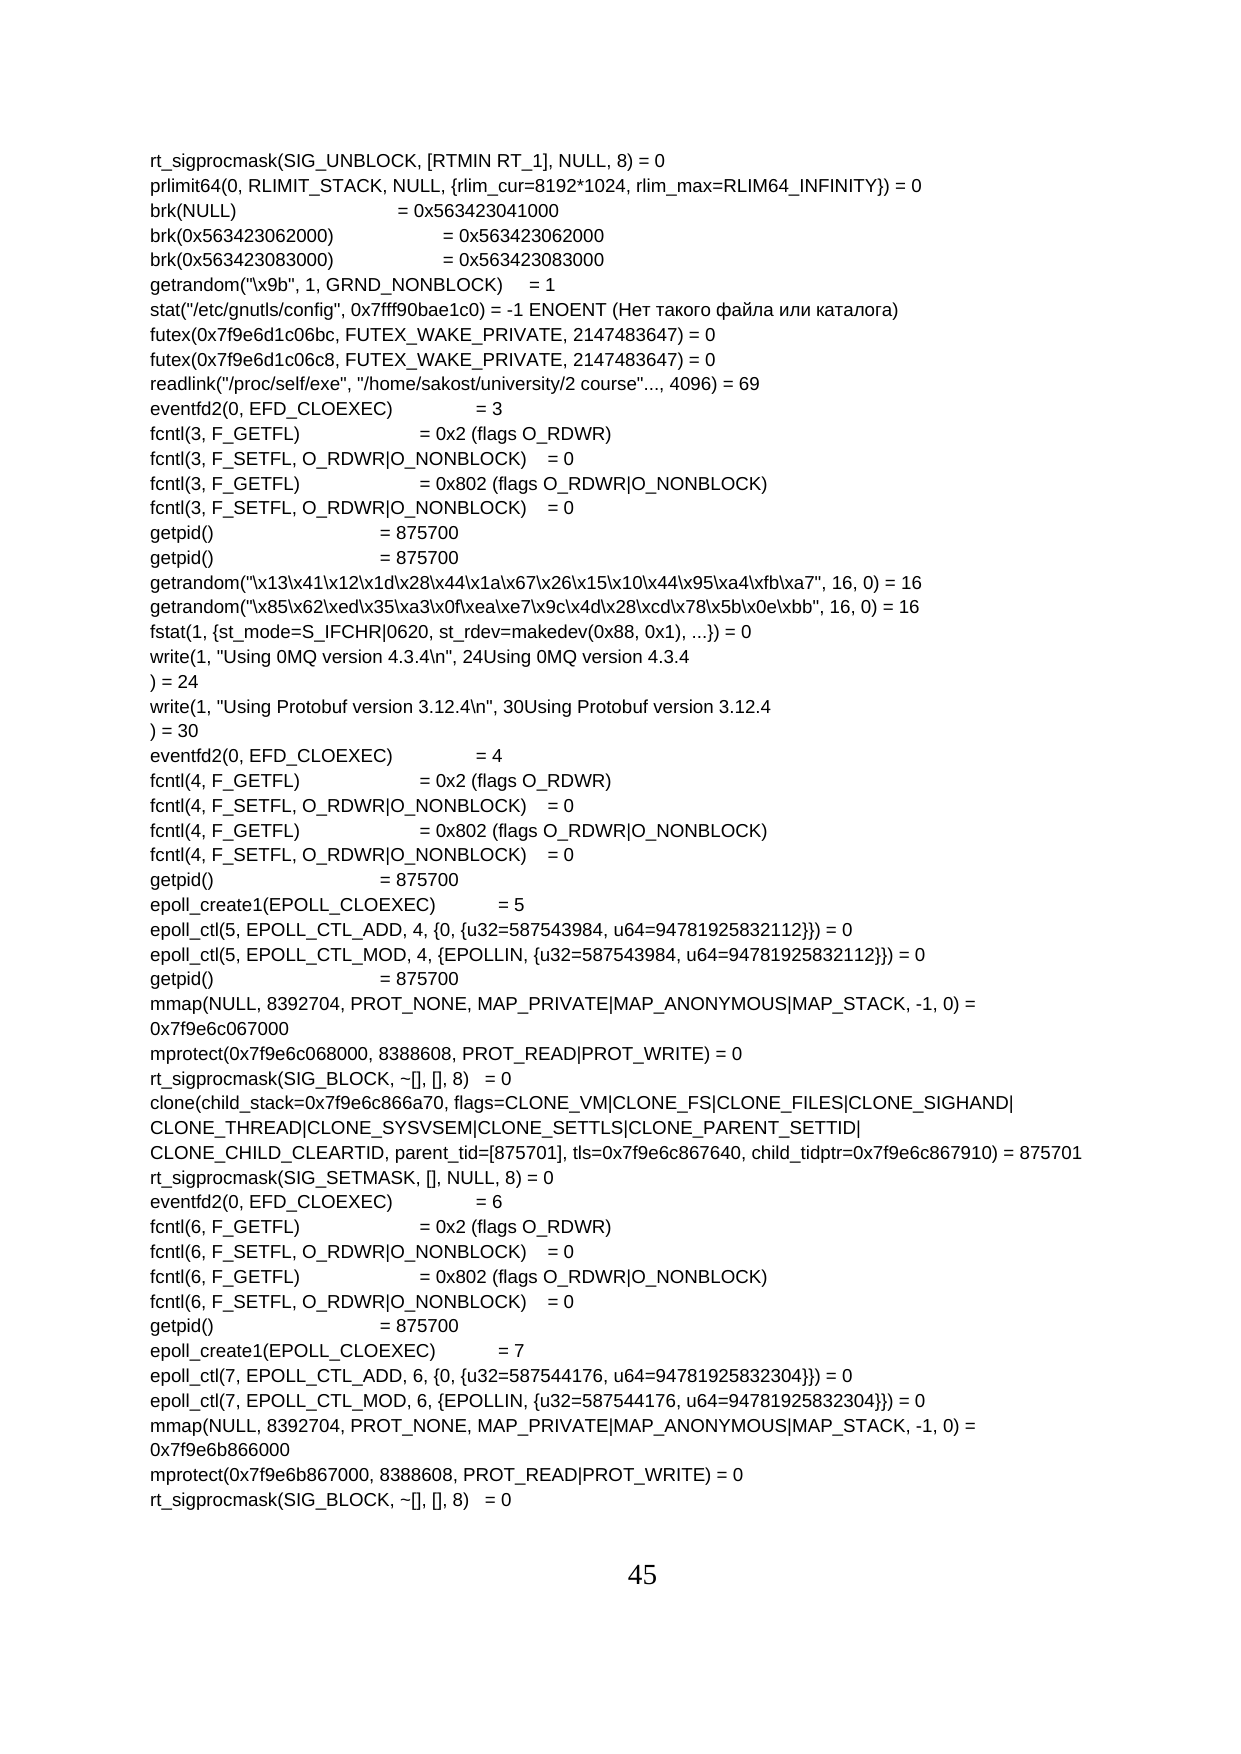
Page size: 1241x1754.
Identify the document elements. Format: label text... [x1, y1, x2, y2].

text brk(0x563423083000) = 0x563423083000 [150, 249, 1091, 271]
text fcntl(4, F_GETFL) = 0x802 (flags O_RDWR|O_NONBLOCK) [150, 819, 1091, 841]
text write(1, "Using Protobuf version 3.12.4\n", 30Using Protobuf version 3.12.4 [150, 695, 1091, 717]
text write(1, "Using 0MQ version 4.3.4\n", 24Using 0MQ version 4.3.4 [150, 646, 1091, 667]
text epoll_ctl(7, EPOLL_CTL_ADD, 6, {0, {u32=587544176, u64=94781925832304}}) = 0 [150, 1365, 1091, 1386]
text rt_sigprocmask(SIG_BLOCK, ~[], [], 8) = 0 [150, 1489, 1091, 1510]
text rt_sigprocmask(SIG_SETMASK, [], NULL, 8) = 0 [150, 1166, 1091, 1188]
text prlimit64(0, RLIMIT_STACK, NULL, {rlim_cur=8192*1024, rlim_max=RLIM64_INFINITY}) = 0 [150, 175, 1091, 196]
text epoll_create1(EPOLL_CLOEXEC) = 7 [150, 1340, 1091, 1362]
text epoll_ctl(7, EPOLL_CTL_MOD, 6, {EPOLLIN, {u32=587544176, u64=94781925832304}}) = 0 [150, 1389, 1091, 1411]
text mmap(NULL, 8392704, PROT_NONE, MAP_PRIVATE|MAP_ANONYMOUS|MAP_STACK, -1, 0) = 0x7f9e6c067000 [150, 993, 1091, 1039]
text readlink("/proc/self/exe", "/home/sakost/university/2 course"..., 4096) = 69 [150, 373, 1091, 395]
text getrandom("\x13\x41\x12\x1d\x28\x44\x1a\x67\x26\x15\x10\x44\x95\xa4\xfb\xa7", 16, 0) = 16 [150, 571, 1091, 593]
text fcntl(6, F_SETFL, O_RDWR|O_NONBLOCK) = 0 [150, 1290, 1091, 1312]
text mmap(NULL, 8392704, PROT_NONE, MAP_PRIVATE|MAP_ANONYMOUS|MAP_STACK, -1, 0) = 0x7f9e6b866000 [150, 1414, 1091, 1461]
text getpid() = 875700 [150, 968, 1091, 990]
text getpid() = 875700 [150, 1315, 1091, 1337]
text rt_sigprocmask(SIG_UNBLOCK, [RTMIN RT_1], NULL, 8) = 0 [150, 150, 1091, 172]
text getpid() = 875700 [150, 547, 1091, 568]
text futex(0x7f9e6d1c06c8, FUTEX_WAKE_PRIVATE, 2147483647) = 0 [150, 348, 1091, 370]
text fcntl(3, F_GETFL) = 0x802 (flags O_RDWR|O_NONBLOCK) [150, 472, 1091, 494]
text fcntl(3, F_GETFL) = 0x2 (flags O_RDWR) [150, 423, 1091, 444]
text eventfd2(0, EFD_CLOEXEC) = 3 [150, 398, 1091, 419]
text eventfd2(0, EFD_CLOEXEC) = 4 [150, 745, 1091, 767]
text brk(0x563423062000) = 0x563423062000 [150, 224, 1091, 246]
text getpid() = 875700 [150, 522, 1091, 543]
text rt_sigprocmask(SIG_BLOCK, ~[], [], 8) = 0 [150, 1067, 1091, 1089]
text fcntl(3, F_SETFL, O_RDWR|O_NONBLOCK) = 0 [150, 447, 1091, 469]
text clone(child_stack=0x7f9e6c866a70, flags=CLONE_VM|CLONE_FS|CLONE_FILES|CLONE_SIGHAND|CLONE_THREAD|CLONE_SYSVSEM|CLONE_SETTLS|CLONE_PARENT_SETTID|CLONE_CHILD_CLEARTID, parent_tid=[875701], tls=0x7f9e6c867640, child_tidptr=0x7f9e6c867910) = 875701 [150, 1092, 1091, 1163]
text futex(0x7f9e6d1c06bc, FUTEX_WAKE_PRIVATE, 2147483647) = 0 [150, 323, 1091, 345]
text fcntl(6, F_GETFL) = 0x802 (flags O_RDWR|O_NONBLOCK) [150, 1266, 1091, 1287]
text fcntl(6, F_SETFL, O_RDWR|O_NONBLOCK) = 0 [150, 1241, 1091, 1262]
text ) = 24 [150, 671, 1091, 692]
text epoll_ctl(5, EPOLL_CTL_MOD, 4, {EPOLLIN, {u32=587543984, u64=94781925832112}}) = 0 [150, 943, 1091, 965]
text getrandom("\x85\x62\xed\x35\xa3\x0f\xea\xe7\x9c\x4d\x28\xcd\x78\x5b\x0e\xbb", 16, 0) = 16 [150, 596, 1091, 618]
text fcntl(4, F_SETFL, O_RDWR|O_NONBLOCK) = 0 [150, 794, 1091, 816]
text stat("/etc/gnutls/config", 0x7fff90bae1c0) = -1 ENOENT (Нет такого файла или каталога) [150, 299, 1091, 320]
text eventfd2(0, EFD_CLOEXEC) = 6 [150, 1191, 1091, 1213]
text fstat(1, {st_mode=S_IFCHR|0620, st_rdev=makedev(0x88, 0x1), ...}) = 0 [150, 621, 1091, 643]
text mprotect(0x7f9e6c068000, 8388608, PROT_READ|PROT_WRITE) = 0 [150, 1042, 1091, 1064]
text fcntl(4, F_GETFL) = 0x2 (flags O_RDWR) [150, 770, 1091, 791]
text ) = 30 [150, 720, 1091, 742]
text brk(NULL) = 0x563423041000 [150, 199, 1091, 221]
text epoll_ctl(5, EPOLL_CTL_ADD, 4, {0, {u32=587543984, u64=94781925832112}}) = 0 [150, 918, 1091, 940]
text fcntl(6, F_GETFL) = 0x2 (flags O_RDWR) [150, 1216, 1091, 1238]
text getpid() = 875700 [150, 869, 1091, 891]
text epoll_create1(EPOLL_CLOEXEC) = 5 [150, 894, 1091, 915]
text fcntl(3, F_SETFL, O_RDWR|O_NONBLOCK) = 0 [150, 497, 1091, 519]
text fcntl(4, F_SETFL, O_RDWR|O_NONBLOCK) = 0 [150, 844, 1091, 866]
text mprotect(0x7f9e6b867000, 8388608, PROT_READ|PROT_WRITE) = 0 [150, 1464, 1091, 1486]
text getrandom("\x9b", 1, GRND_NONBLOCK) = 1 [150, 274, 1091, 296]
